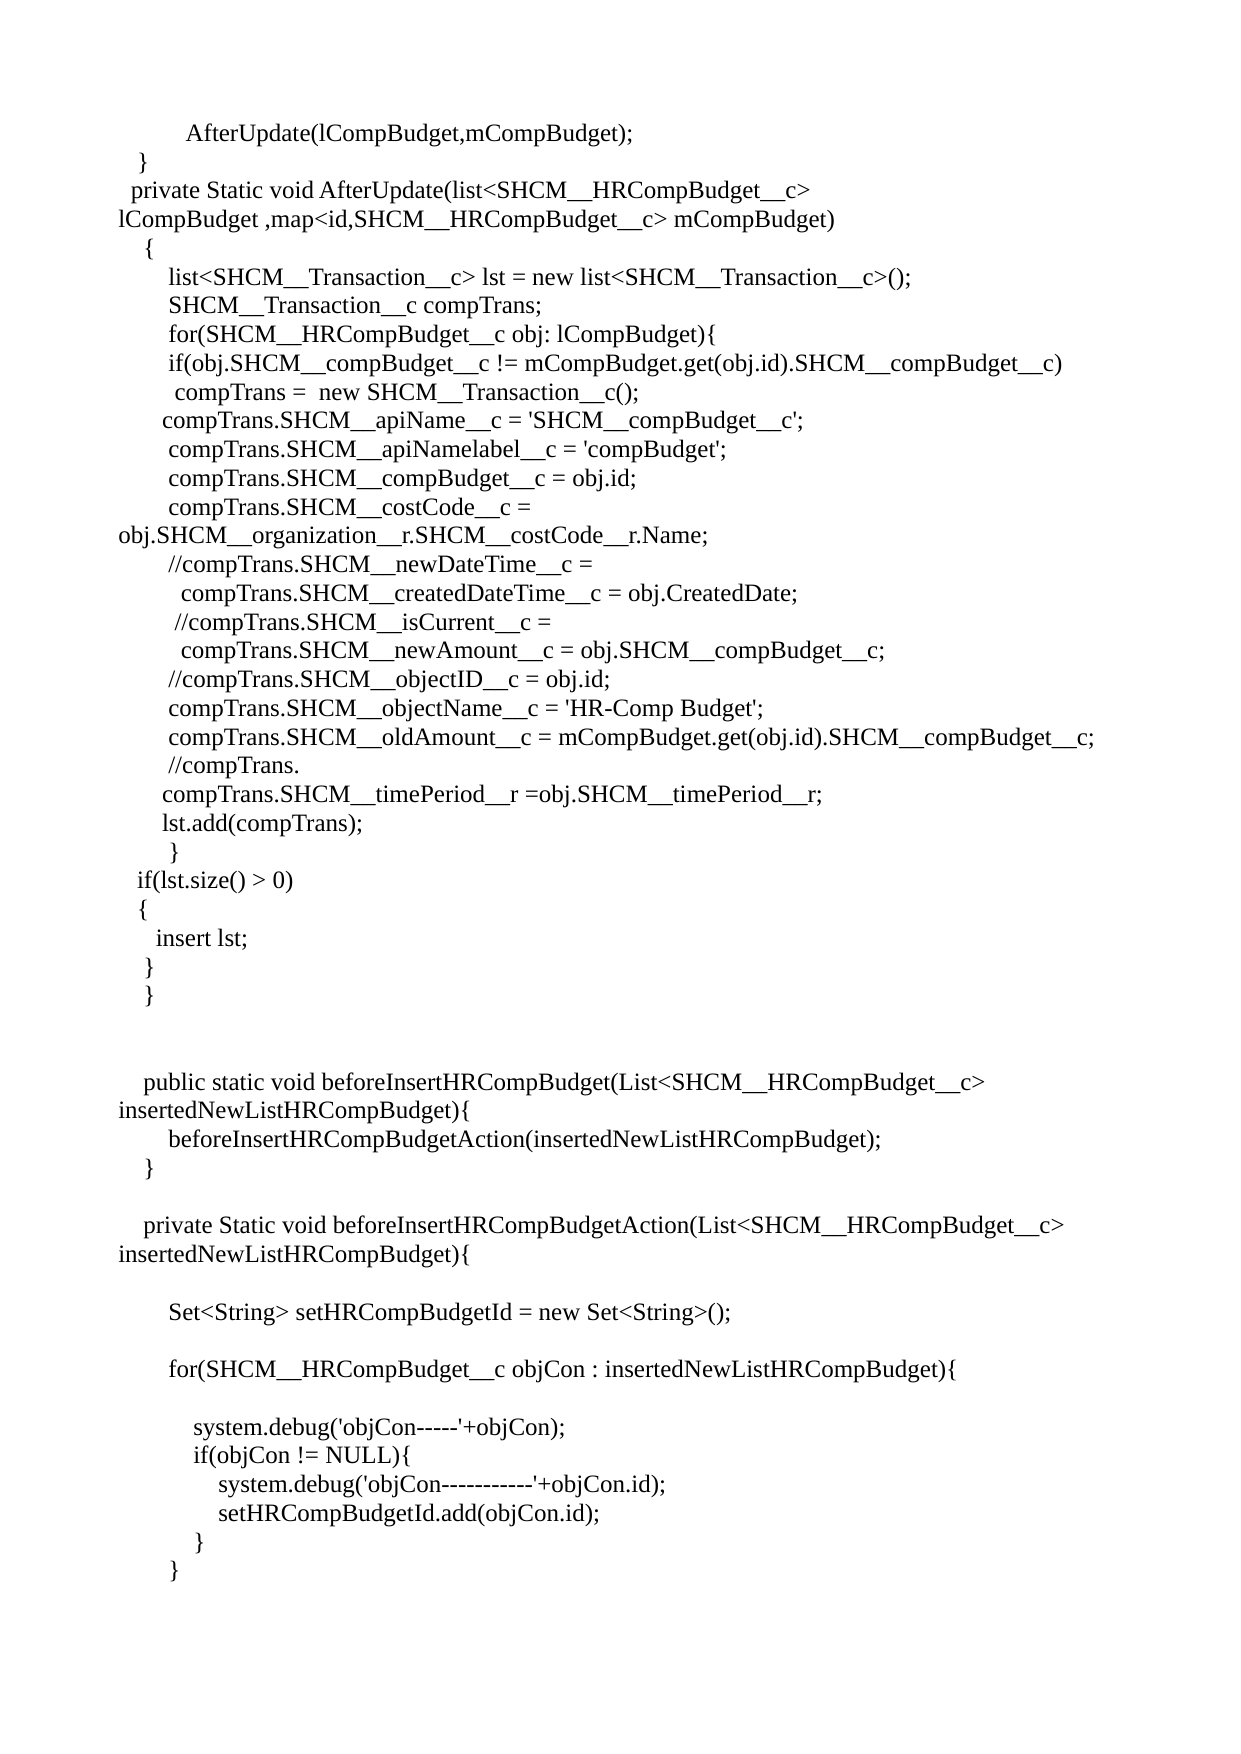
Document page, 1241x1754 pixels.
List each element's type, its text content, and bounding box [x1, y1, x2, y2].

text } [118, 837, 1122, 866]
text //compTrans.SHCM__objectID__c = obj.id; [118, 664, 1122, 693]
text if(lst.size() > 0) [118, 866, 1122, 894]
text SHCM__Transaction__c compTrans; [118, 291, 1122, 319]
text private Static void AfterUpdate(list<SHCM__HRCompBudget__c> lCompBudget ,map<id,SHCM__HRCompBudget__c> mCompBudget) [118, 176, 1122, 233]
text compTrans.SHCM__timePeriod__r =obj.SHCM__timePeriod__r; [118, 779, 1122, 808]
text for(SHCM__HRCompBudget__c obj: lCompBudget){ [118, 319, 1122, 348]
text compTrans.SHCM__createdDateTime__c = obj.CreatedDate; [118, 578, 1122, 607]
text beforeInsertHRCompBudgetAction(insertedNewListHRCompBudget); [118, 1124, 1122, 1153]
text if(objCon != NULL){ [118, 1441, 1122, 1469]
text //compTrans.SHCM__newDateTime__c = [118, 549, 1122, 578]
text AfterUpdate(lCompBudget,mCompBudget); [118, 118, 1122, 147]
text } [118, 952, 1122, 981]
text private Static void beforeInsertHRCompBudgetAction(List<SHCM__HRCompBudget__c> insertedNewListHRCompBudget){ [118, 1211, 1122, 1268]
text Set<String> setHRCompBudgetId = new Set<String>(); [118, 1297, 1122, 1326]
text compTrans.SHCM__apiNamelabel__c = 'compBudget'; [118, 434, 1122, 463]
text list<SHCM__Transaction__c> lst = new list<SHCM__Transaction__c>(); [118, 262, 1122, 291]
text //compTrans.SHCM__isCurrent__c = [118, 607, 1122, 636]
text compTrans.SHCM__apiName__c = 'SHCM__compBudget__c'; [118, 406, 1122, 434]
text compTrans.SHCM__objectName__c = 'HR-Comp Budget'; [118, 693, 1122, 722]
text system.debug('objCon-----------'+objCon.id); [118, 1469, 1122, 1498]
text { [118, 233, 1122, 262]
text } [118, 981, 1122, 1009]
text { [118, 894, 1122, 923]
text compTrans.SHCM__compBudget__c = obj.id; [118, 463, 1122, 492]
text setHRCompBudgetId.add(objCon.id); [118, 1498, 1122, 1527]
text insert lst; [118, 923, 1122, 952]
text compTrans.SHCM__costCode__c = obj.SHCM__organization__r.SHCM__costCode__r.Name; [118, 492, 1122, 549]
text } [118, 147, 1122, 176]
text if(obj.SHCM__compBudget__c != mCompBudget.get(obj.id).SHCM__compBudget__c) [118, 348, 1122, 377]
text for(SHCM__HRCompBudget__c objCon : insertedNewListHRCompBudget){ [118, 1354, 1122, 1383]
text //compTrans. [118, 751, 1122, 779]
text system.debug('objCon-----'+objCon); [118, 1412, 1122, 1441]
text } [118, 1527, 1122, 1556]
text } [118, 1153, 1122, 1182]
text } [118, 1556, 1122, 1584]
text compTrans.SHCM__oldAmount__c = mCompBudget.get(obj.id).SHCM__compBudget__c; [118, 722, 1122, 751]
text compTrans = new SHCM__Transaction__c(); [118, 377, 1122, 406]
text lst.add(compTrans); [118, 808, 1122, 837]
text compTrans.SHCM__newAmount__c = obj.SHCM__compBudget__c; [118, 636, 1122, 664]
text public static void beforeInsertHRCompBudget(List<SHCM__HRCompBudget__c> insertedNewListHRCompBudget){ [118, 1067, 1122, 1124]
